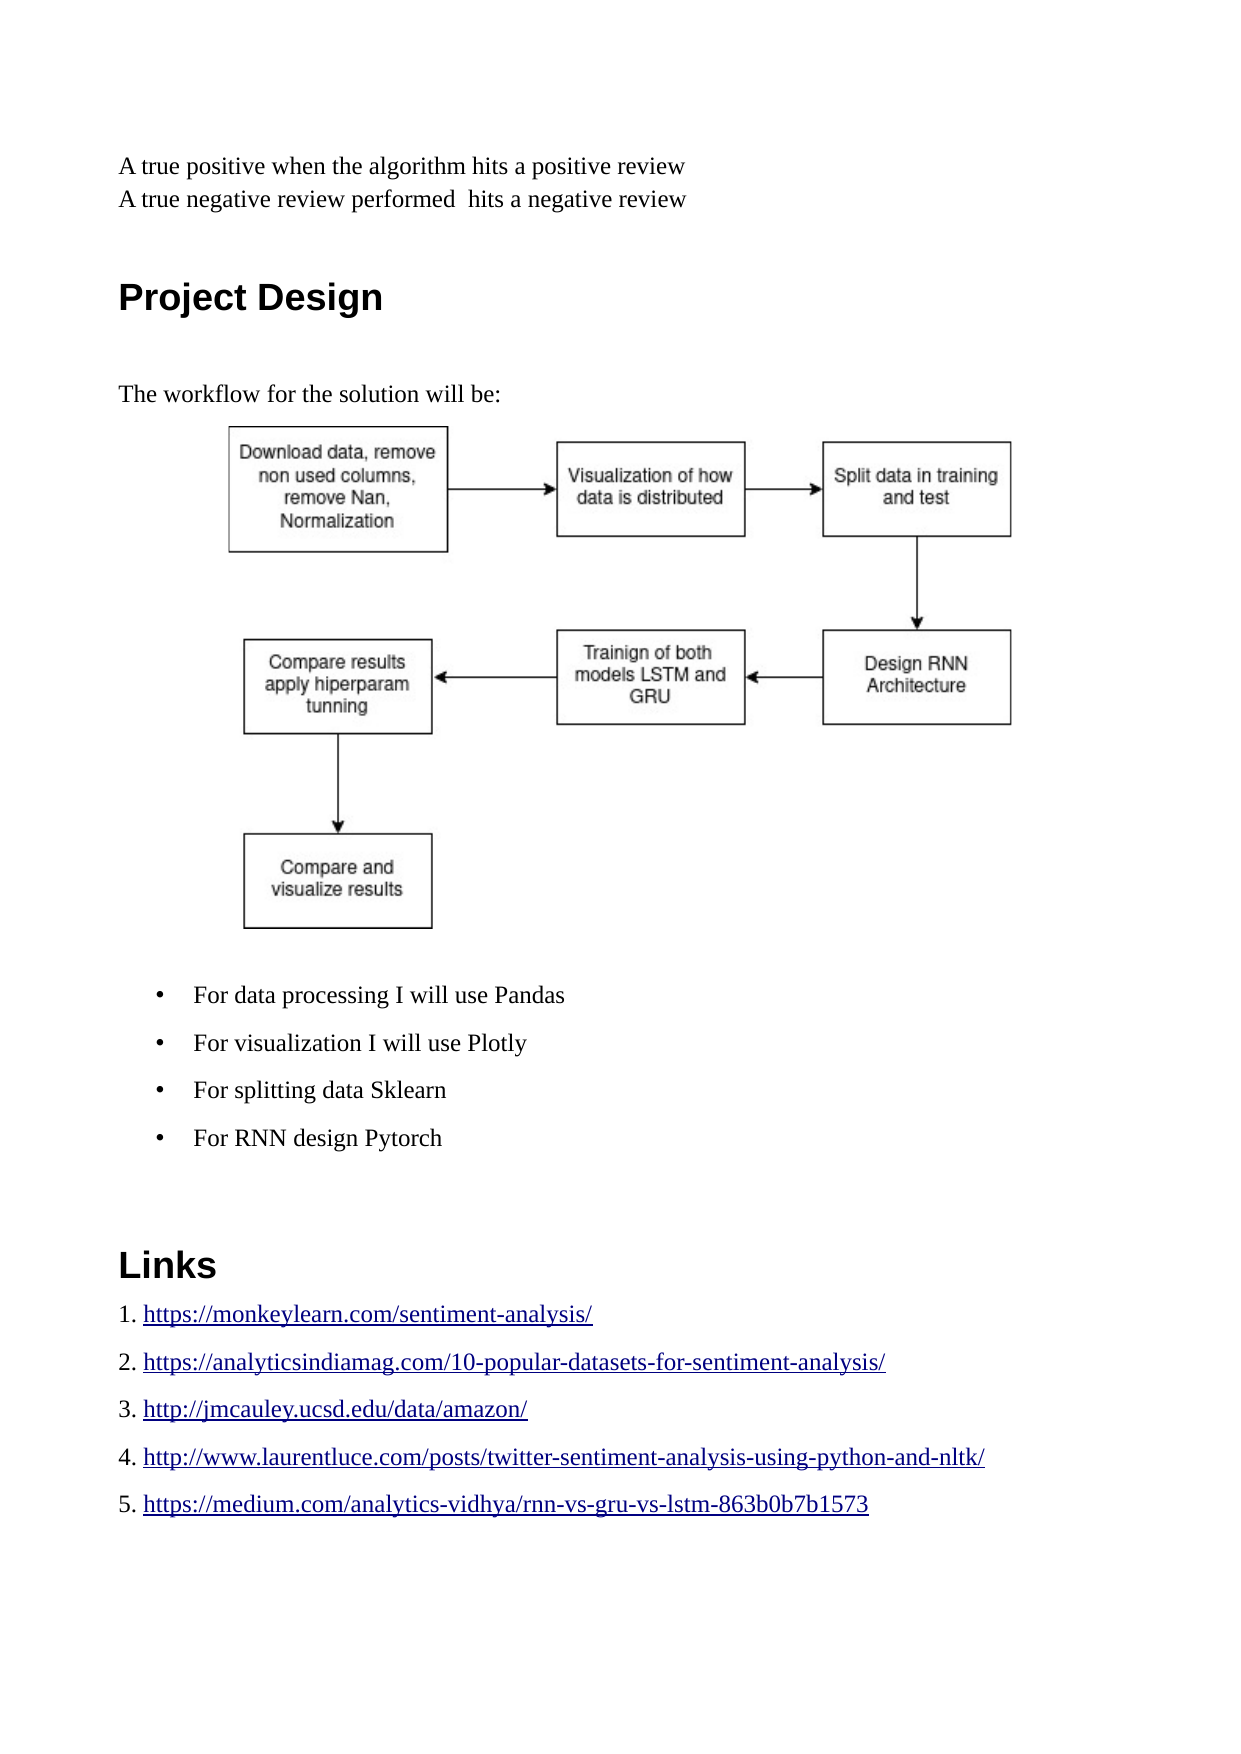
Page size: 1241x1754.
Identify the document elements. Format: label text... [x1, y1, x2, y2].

text 4. http://www.laurentluce.com/posts/twitter-sentiment-analysis-using-python-and-nltk/ [118, 1442, 1122, 1471]
list For visualization I will use Plotly [156, 1028, 1122, 1056]
text The workflow for the solution will be: [118, 379, 1122, 408]
subtitle Links [118, 1243, 1122, 1287]
text A true positive when the algorithm hits a positive review [118, 151, 1122, 180]
list For splitting data Sklearn [156, 1075, 1122, 1104]
text 5. https://medium.com/analytics-vidhya/rnn-vs-gru-vs-lstm-863b0b7b1573 [118, 1489, 1122, 1518]
text A true negative review performed hits a negative review [118, 184, 1122, 213]
text 3. http://jmcauley.ucsd.edu/data/amazon/ [118, 1394, 1122, 1423]
list For RNN design Pytorch [156, 1123, 1122, 1152]
picture [228, 426, 1012, 929]
subtitle Project Design [118, 275, 1122, 319]
list For data processing I will use Pandas [156, 980, 1122, 1009]
text 2. https://analyticsindiamag.com/10-popular-datasets-for-sentiment-analysis/ [118, 1347, 1122, 1376]
text 1. https://monkeylearn.com/sentiment-analysis/ [118, 1299, 1122, 1328]
